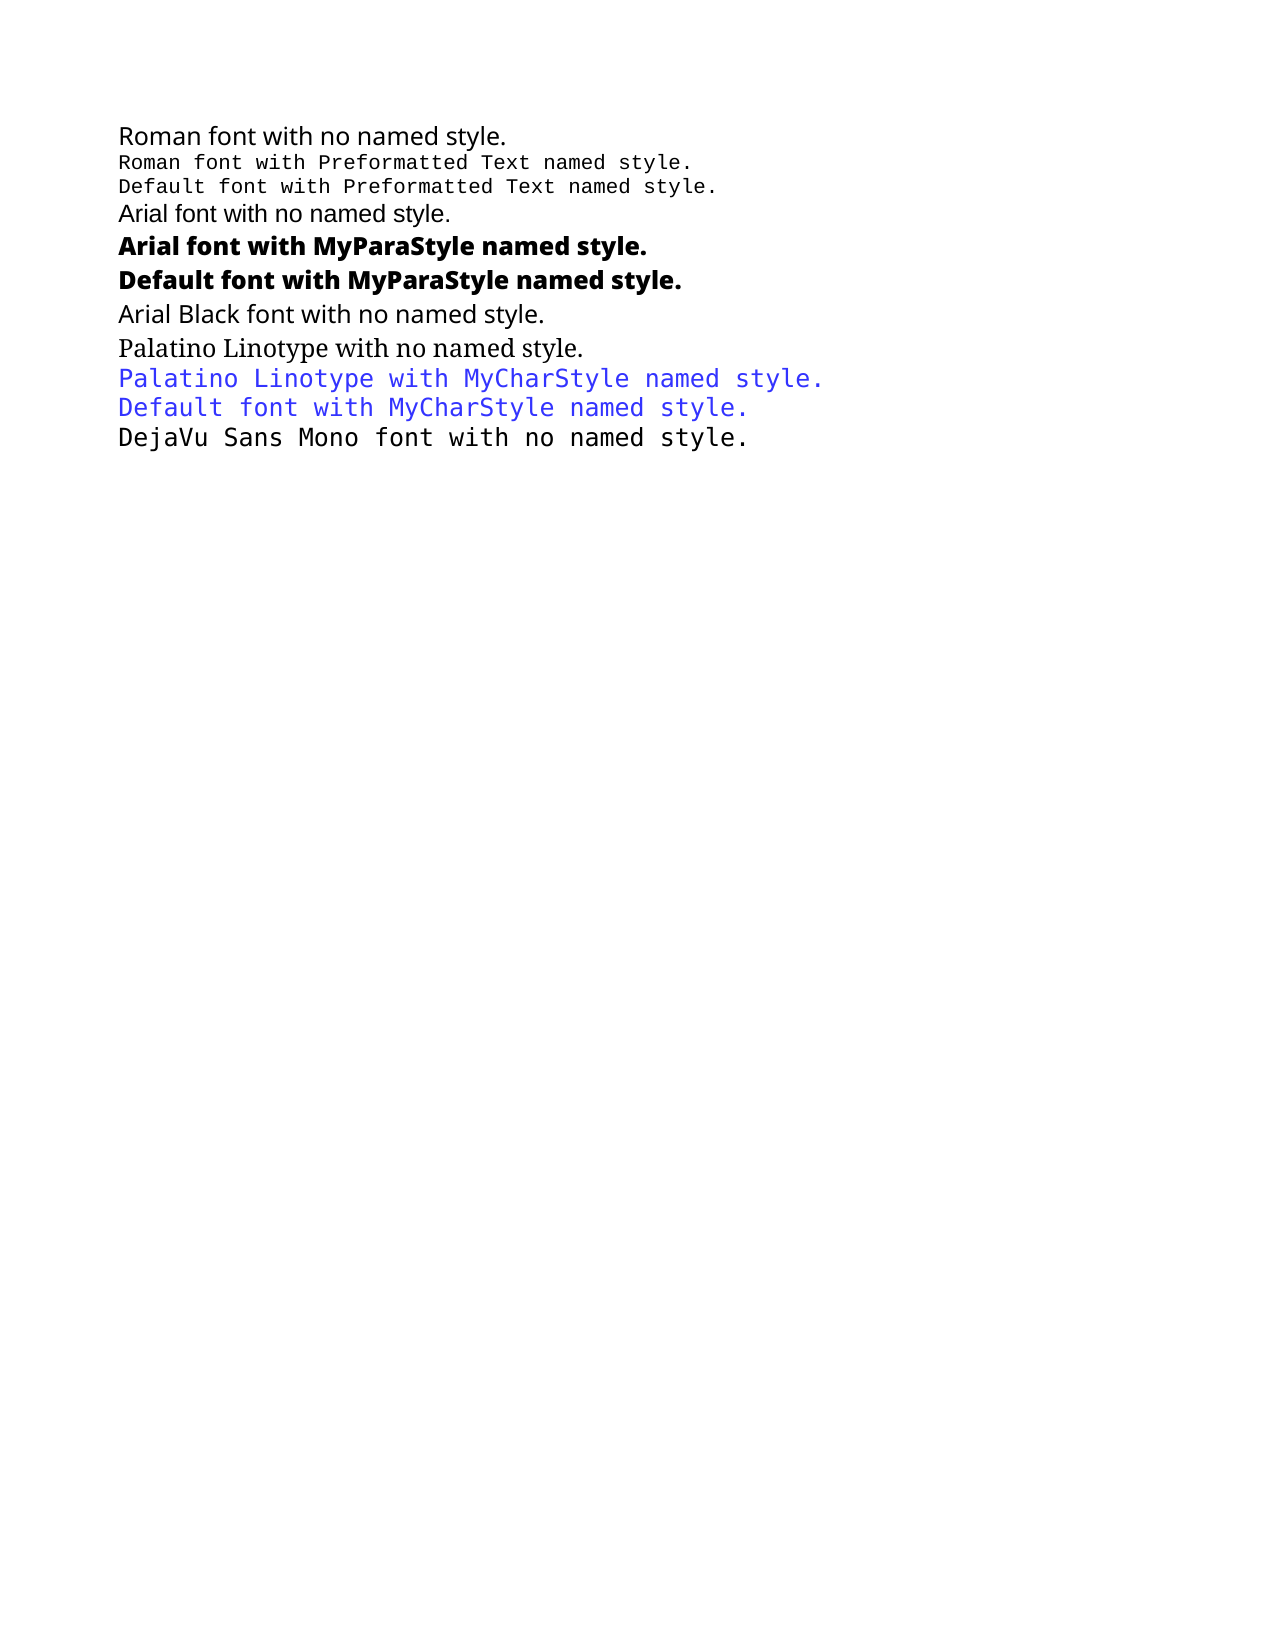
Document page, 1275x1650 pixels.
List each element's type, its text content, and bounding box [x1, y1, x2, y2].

text Default font with MyParaStyle named style. [118, 262, 1157, 296]
text Roman font with Preformatted Text named style. [118, 152, 1157, 176]
text Default font with MyCharStyle named style. [118, 394, 1157, 423]
text Arial Black font with no named style. [118, 296, 1157, 330]
text Roman font with no named style. [118, 118, 1157, 152]
text Arial font with MyParaStyle named style. [118, 228, 1157, 262]
text DejaVu Sans Mono font with no named style. [118, 423, 1157, 452]
text Palatino Linotype with MyCharStyle named style. [118, 364, 1157, 394]
text Palatino Linotype with no named style. [118, 330, 1157, 364]
text Arial font with no named style. [118, 199, 1157, 228]
text Default font with Preformatted Text named style. [118, 176, 1157, 199]
